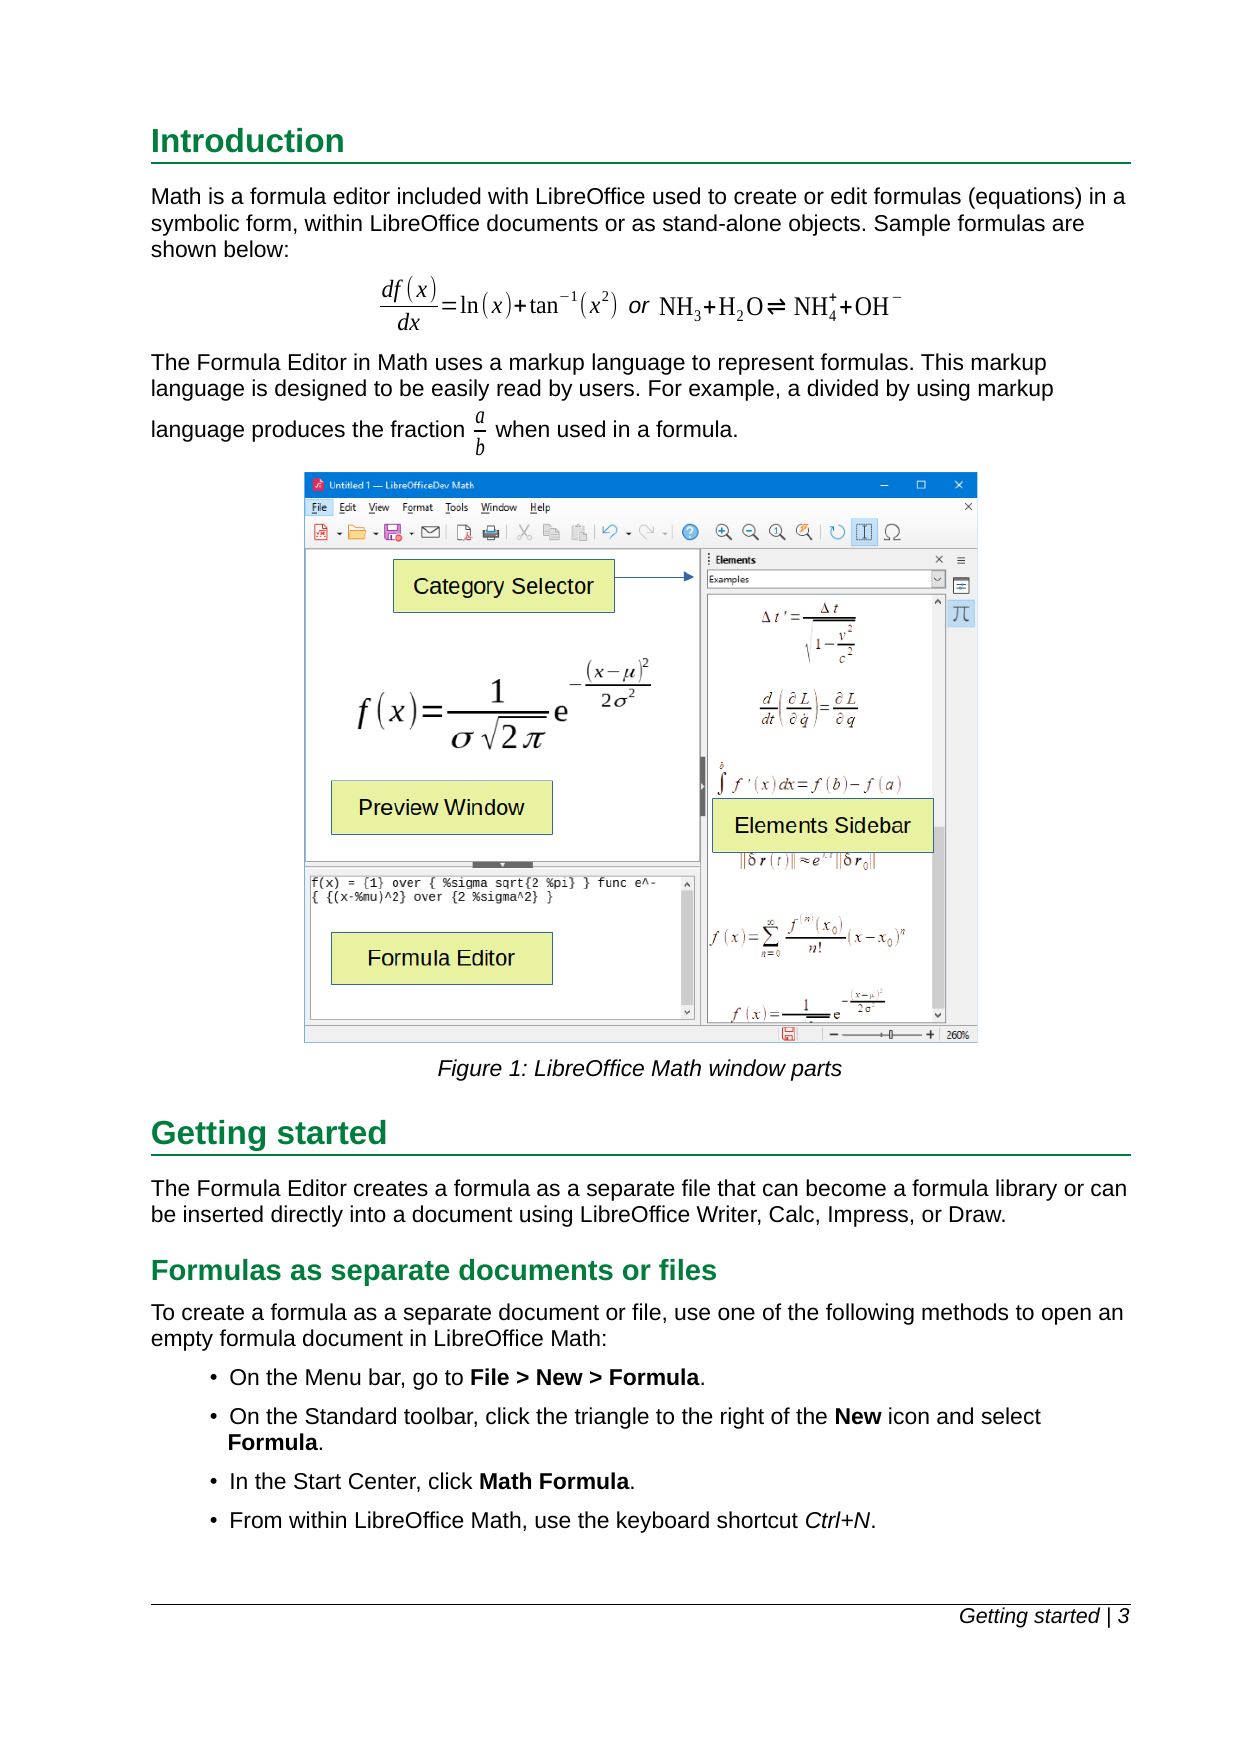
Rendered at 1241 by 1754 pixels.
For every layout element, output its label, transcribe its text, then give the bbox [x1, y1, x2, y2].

text Figure 1: LibreOffice Math window parts [304, 1055, 977, 1082]
subtitle Formulas as separate documents or files [151, 1253, 1131, 1286]
text The Formula Editor creates a formula as a separate file that can become a formula library or can be inserted directly into a document using LibreOffice Writer, Calc, Impress, or Draw. [151, 1175, 1131, 1228]
picture [304, 472, 978, 1043]
text or [151, 275, 1131, 336]
list On the Menu bar, go to File > New > Formula. [209, 1364, 1131, 1390]
list From within LibreOffice Math, use the keyboard shortcut Ctrl+N. [209, 1507, 1131, 1533]
text Math is a formula editor included with LibreOffice used to create or edit formulas (equations) in a symbolic form, within LibreOffice documents or as stand-alone objects. Sample formulas are shown below: [151, 183, 1131, 262]
subtitle Introduction [151, 121, 1131, 162]
subtitle Getting started [151, 1113, 1131, 1154]
list In the Start Center, click Math Formula. [209, 1468, 1131, 1494]
list On the Standard toolbar, click the triangle to the right of the New icon and select Formula. [209, 1403, 1131, 1455]
list To create a formula as a separate document or file, use one of the following methods to open an empty formula document in LibreOffice Math: [151, 1298, 1131, 1351]
text The Formula Editor in Math uses a markup language to represent formulas. This markup language is designed to be easily read by users. For example, a divided by using markup language produces the fractionwhen used in a formula. [151, 349, 1131, 460]
